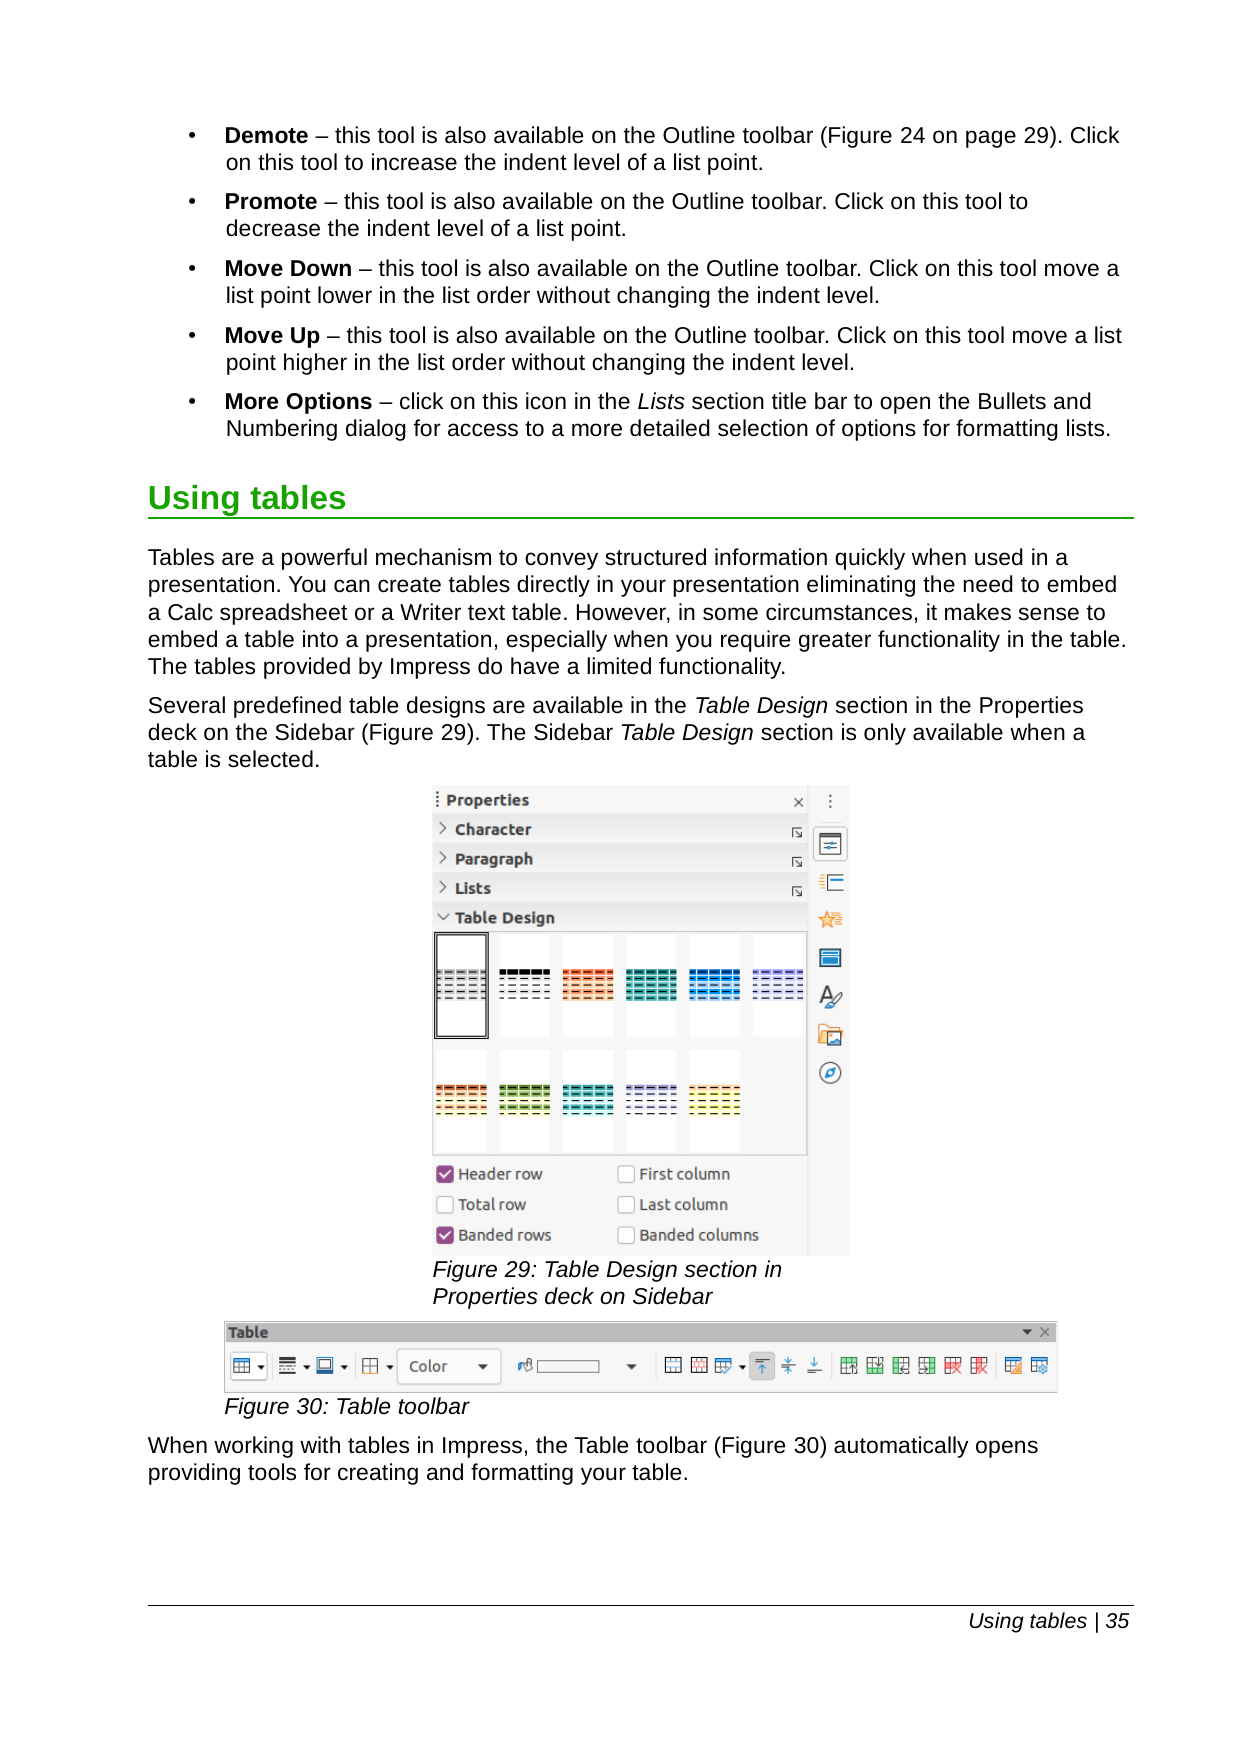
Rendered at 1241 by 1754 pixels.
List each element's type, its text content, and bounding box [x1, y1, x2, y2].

text Figure 29: Table Design section in Properties deck on Sidebar [432, 1256, 849, 1309]
text Several predefined table designs are available in the Table Design section in the Properties deck on the Sidebar (Figure 29). The Sidebar Table Design section is only available when a table is selected. [148, 692, 1134, 773]
list Move Up – this tool is also available on the Outline toolbar. Click on this tool move a list point higher in the list order without changing the indent level. [185, 318, 1134, 375]
picture [432, 785, 850, 1256]
subtitle Using tables [148, 478, 1134, 517]
text Figure 30: Table toolbar [224, 1393, 1057, 1419]
text Tables are a powerful mechanism to convey structured information quickly when used in a presentation. You can create tables directly in your presentation eliminating the need to embed a Calc spreadsheet or a Writer text table. However, in some circumstances, it makes sense to embed a table into a presentation, especially when you require greater functionality in the table. The tables provided by Impress do have a limited functionality. [148, 544, 1134, 679]
list More Options – click on this icon in the Lists section title bar to open the Bullets and Numbering dialog for access to a more detailed selection of options for formatting lists. [185, 385, 1134, 445]
text When working with tables in Impress, the Table toolbar (Figure 30) automatically opens providing tools for creating and formatting your table. [148, 1431, 1134, 1485]
picture [224, 1321, 1058, 1393]
list Demote – this tool is also available on the Outline toolbar (Figure 24 on page 29). Click on this tool to increase the indent level of a list point. [185, 118, 1134, 175]
list Move Down – this tool is also available on the Outline toolbar. Click on this tool move a list point lower in the list order without changing the indent level. [185, 251, 1134, 308]
list Promote – this tool is also available on the Outline toolbar. Click on this tool to decrease the indent level of a list point. [185, 185, 1134, 242]
